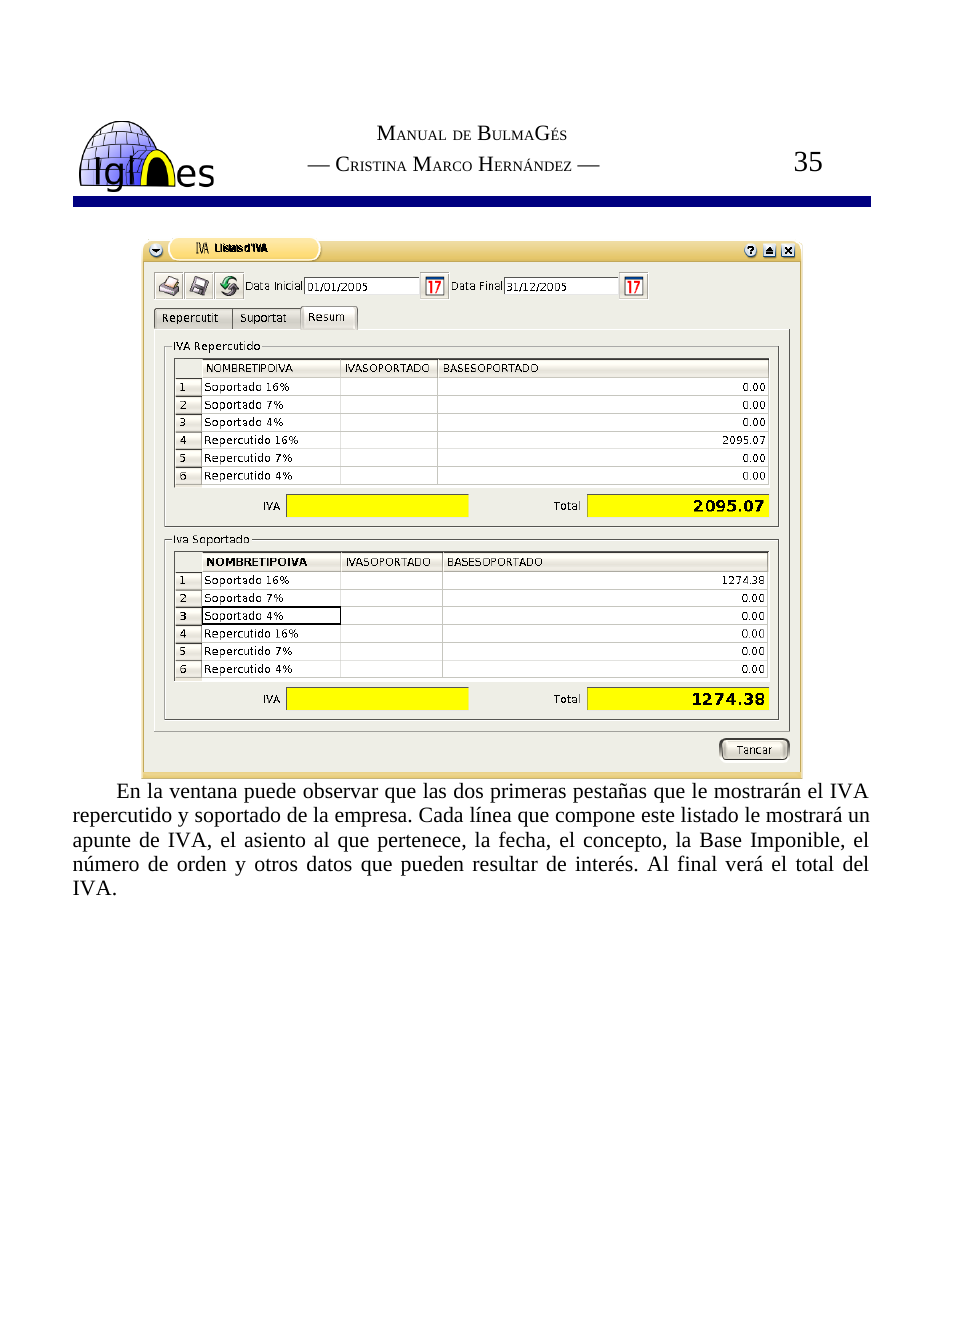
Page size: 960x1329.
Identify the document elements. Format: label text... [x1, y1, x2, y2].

picture [79, 121, 214, 192]
text En la ventana puede observar que las dos primeras pestañas que le mostrarán el IVA repercutido y soportado de la empresa. Cada línea que compone este listado le mostrará un apunte de IVA, el asiento al que pertenece, la fecha, el concepto, la Base Imponible, el número de orden y otros datos que pueden resultar de interés. Al final verá el total del IVA. [72, 236, 871, 900]
picture [141, 236, 803, 779]
